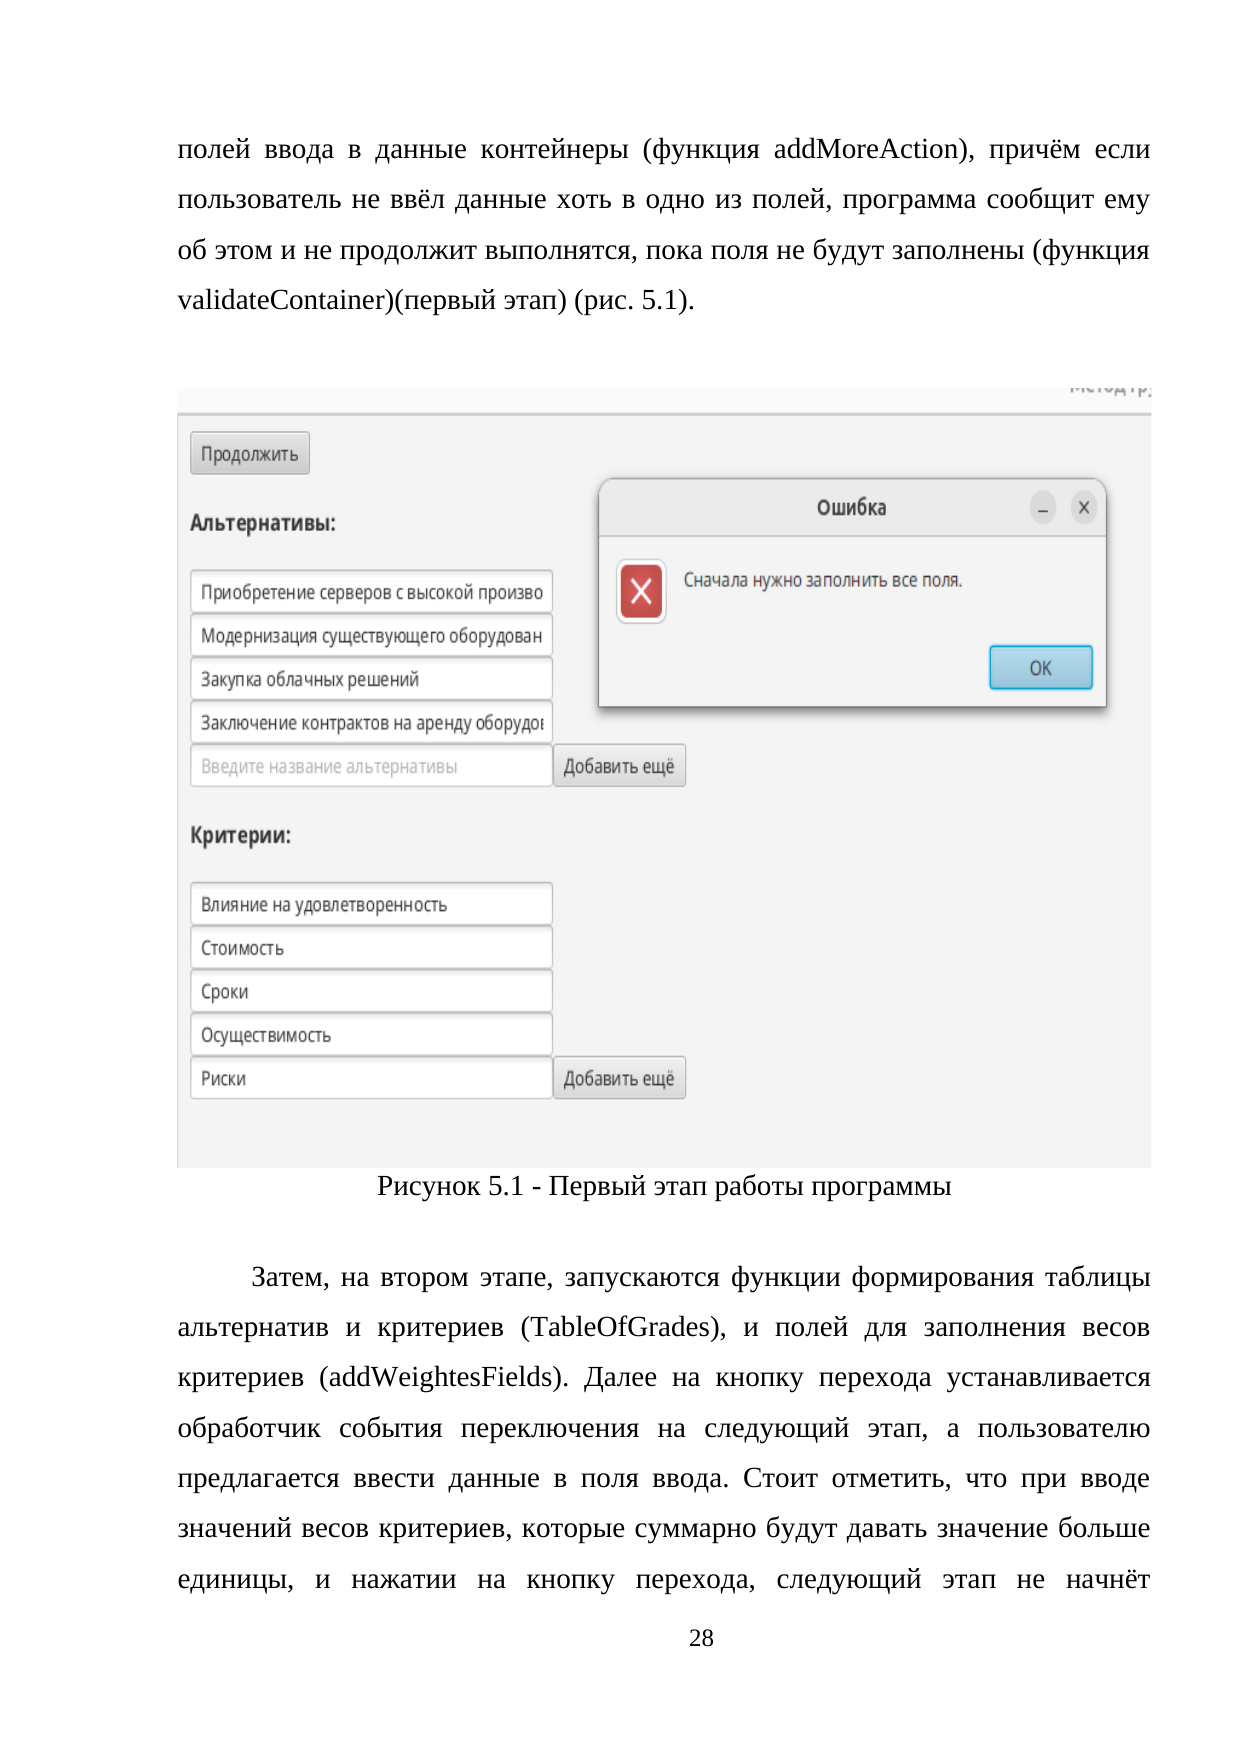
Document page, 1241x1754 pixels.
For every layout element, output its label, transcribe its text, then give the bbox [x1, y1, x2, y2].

text Рисунок 5.1 - Первый этап работы программы [177, 1168, 1152, 1201]
picture [177, 388, 1152, 1168]
text Затем, на втором этапе, запускаются функции формирования таблицы альтернатив и критериев (TableOfGrades), и полей для заполнения весов критериев (addWeightesFields). Далее на кнопку перехода устанавливается обработчик события переключения на следующий этап, а пользователю предлагается ввести данные в поля ввода. Стоит отметить, что при вводе значений весов критериев, которые суммарно будут давать значение больше единицы, и нажатии на кнопку перехода, следующий этап не начнёт [177, 1259, 1152, 1594]
text полей ввода в данные контейнеры (функция addMoreAction), причём если пользователь не ввёл данные хоть в одно из полей, программа сообщит ему об этом и не продолжит выполнятся, пока поля не будут заполнены (функция validateContainer)(первый этап) (рис. 5.1). [177, 131, 1152, 316]
